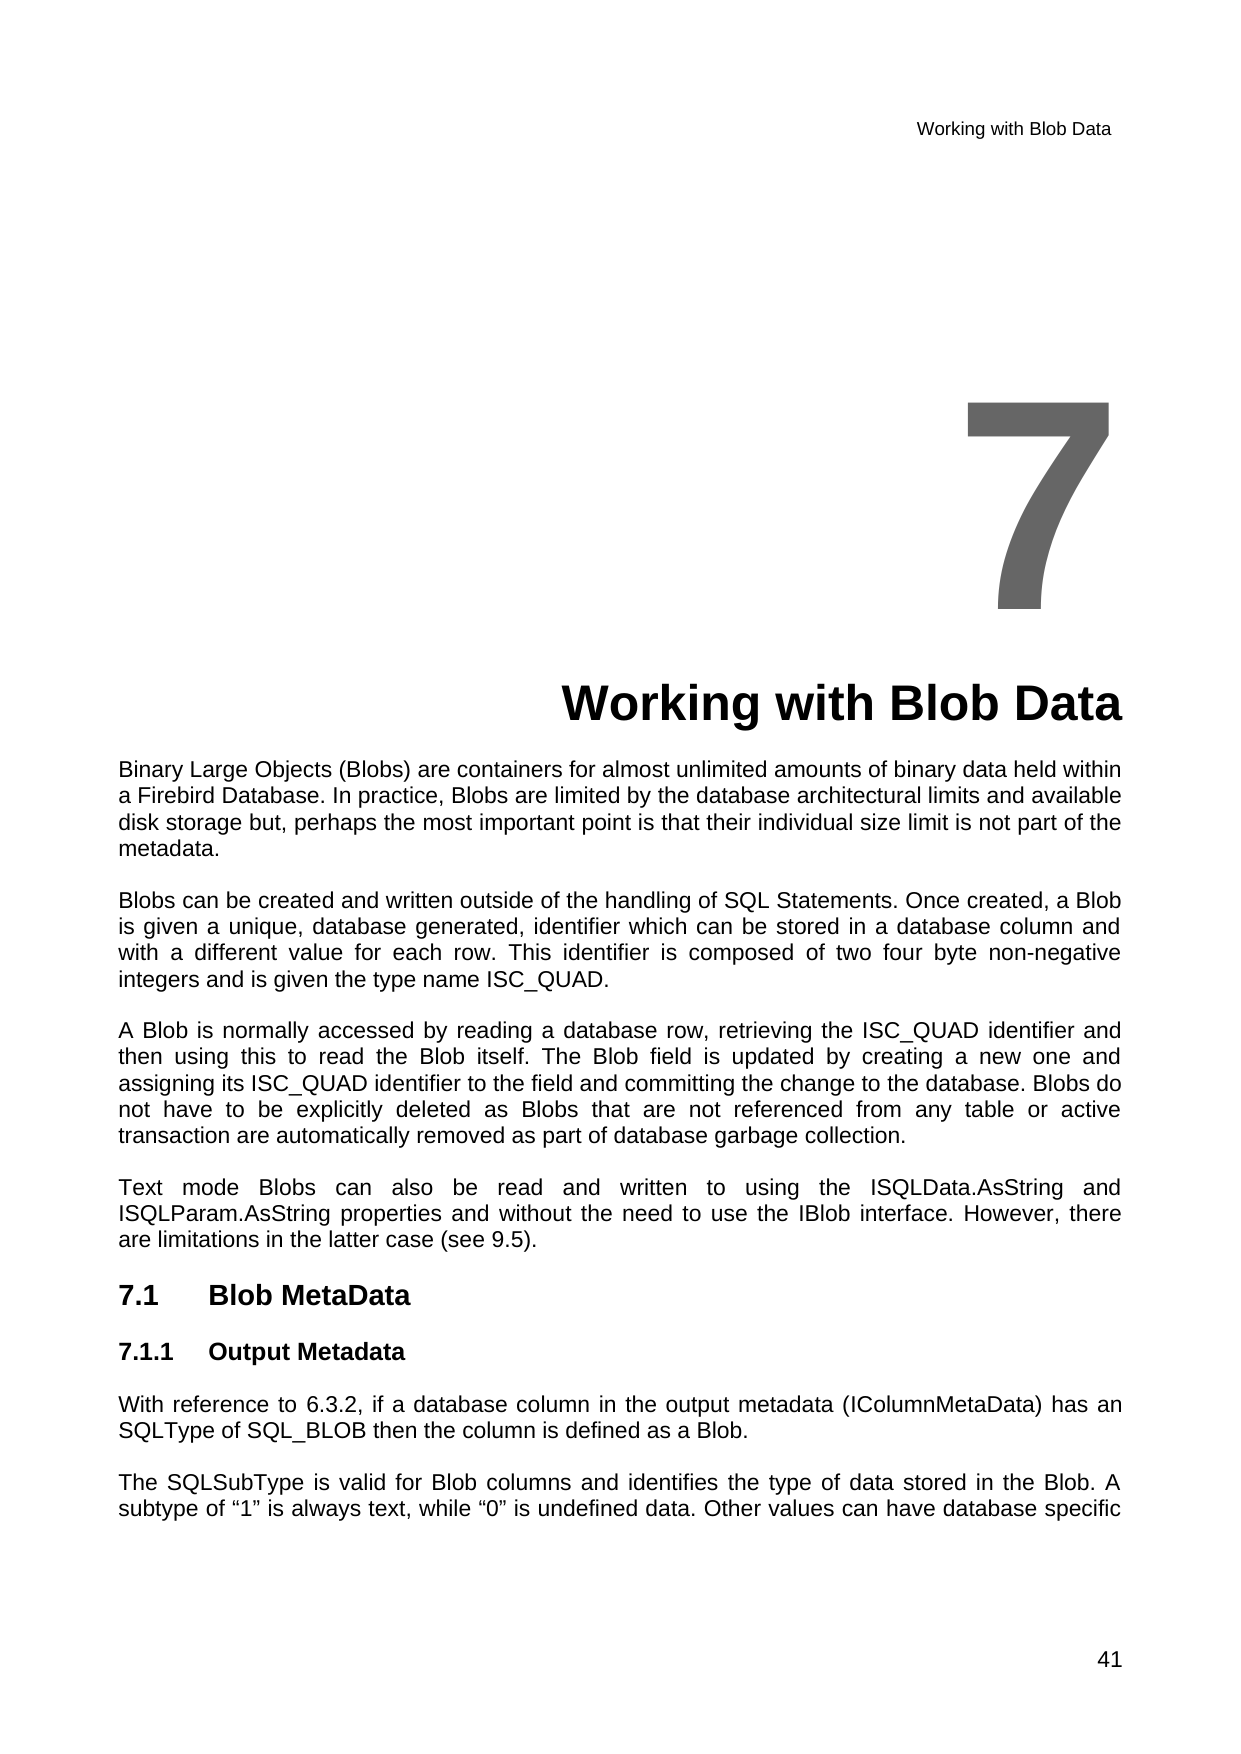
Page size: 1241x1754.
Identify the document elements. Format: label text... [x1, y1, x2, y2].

subtitle Blob MetaData [118, 1278, 1122, 1311]
text The SQLSubType is valid for Blob columns and identifies the type of data stored in the Blob. A subtype of “1” is always text, while “0” is undefined data. Other values can have database specific [118, 1469, 1122, 1522]
text With reference to 6.3.2, if a database column in the output metadata (IColumnMetaData) has an SQLType of SQL_BLOB then the column is defined as a Blob. [118, 1391, 1122, 1444]
text Text mode Blobs can also be read and written to using the ISQLData.AsString and ISQLParam.AsString properties and without the need to use the IBlob interface. However, there are limitations in the latter case (see 9.5). [118, 1174, 1122, 1253]
subtitle Working with Blob Data [81, 328, 1122, 731]
subtitle Output Metadata [118, 1337, 1122, 1366]
text Binary Large Objects (Blobs) are containers for almost unlimited amounts of binary data held within a Firebird Database. In practice, Blobs are limited by the database architectural limits and available disk storage but, perhaps the most important point is that their individual size limit is not part of the metadata. [118, 756, 1122, 862]
text A Blob is normally accessed by reading a database row, retrieving the ISC_QUAD identifier and then using this to read the Blob itself. The Blob field is updated by creating a new one and assigning its ISC_QUAD identifier to the field and committing the change to the database. Blobs do not have to be explicitly deleted as Blobs that are not referenced from any table or active transaction are automatically removed as part of database garbage collection. [118, 1017, 1122, 1149]
text Blobs can be created and written outside of the handling of SQL Statements. Once created, a Blob is given a unique, database generated, identifier which can be stored in a database column and with a different value for each row. This identifier is composed of two four byte non-negative integers and is given the type name ISC_QUAD. [118, 887, 1122, 992]
